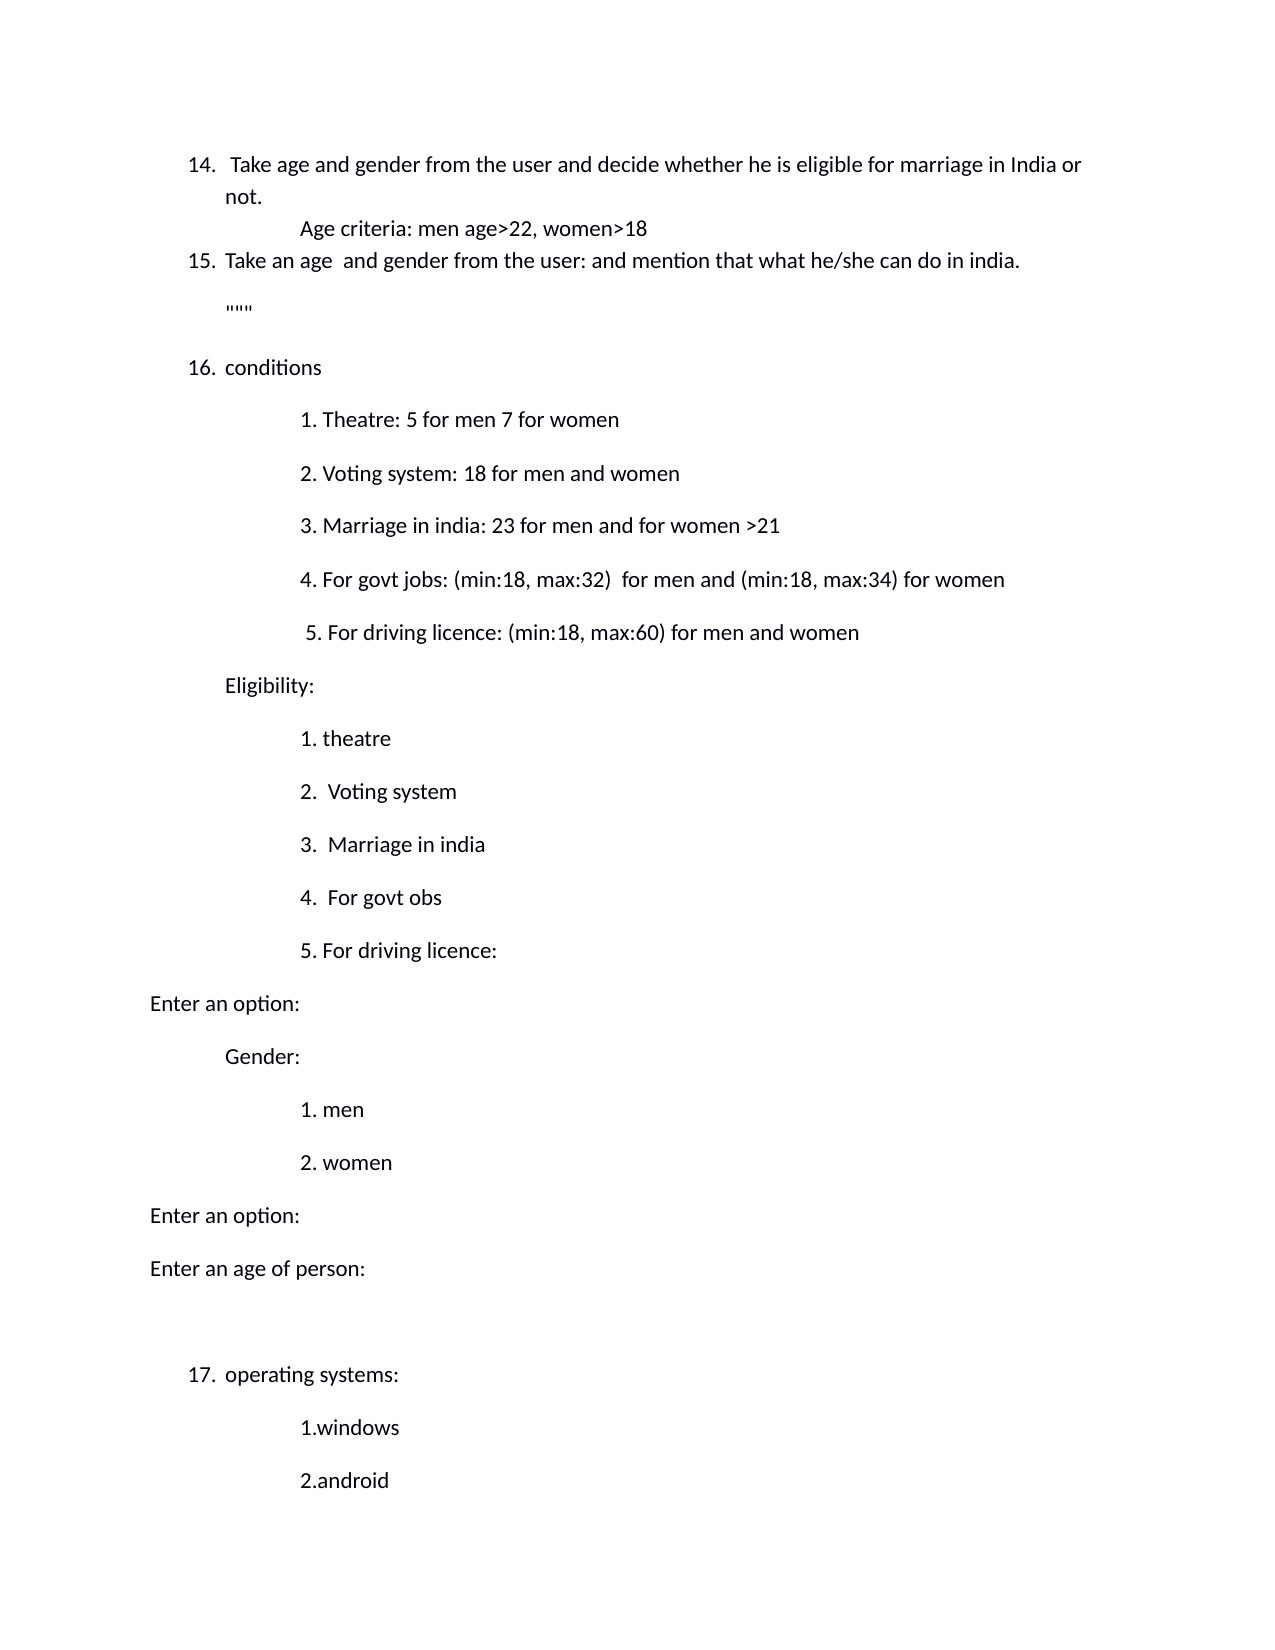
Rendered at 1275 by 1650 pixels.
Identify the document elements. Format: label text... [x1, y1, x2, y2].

list Take an age and gender from the user: and mention that what he/she can do in india. [187, 247, 1125, 274]
text 5. For driving licence: (min:18, max:60) for men and women [225, 618, 1125, 646]
text 4. For govt obs [150, 883, 1125, 911]
list Age criteria: men age>22, women>18 [300, 214, 1125, 242]
text 3. Marriage in india: 23 for men and for women >21 [225, 512, 1125, 540]
text 5. For driving licence: [150, 936, 1125, 964]
text 1.windows [225, 1413, 1125, 1441]
text 3. Marriage in india [150, 830, 1125, 858]
text 1. Theatre: 5 for men 7 for women [300, 406, 1125, 434]
text 2.android [225, 1466, 1125, 1494]
text Enter an option: [150, 989, 1125, 1017]
text Gender: [150, 1042, 1125, 1070]
text 1. theatre [225, 724, 1125, 752]
text 4. For govt jobs: (min:18, max:32) for men and (min:18, max:34) for women [225, 565, 1125, 593]
text 2. women [150, 1148, 1125, 1176]
text 1. men [150, 1095, 1125, 1123]
text Enter an age of person: [150, 1254, 1125, 1282]
list conditions [187, 353, 1125, 381]
text Enter an option: [150, 1201, 1125, 1229]
list Take age and gender from the user and decide whether he is eligible for marriage in India or not. [187, 150, 1125, 210]
text 2. Voting system: 18 for men and women [225, 459, 1125, 487]
text 2. Voting system [150, 777, 1125, 805]
list operating systems: [187, 1360, 1125, 1388]
text """ [225, 299, 1125, 328]
text Eligibility: [225, 671, 1125, 699]
